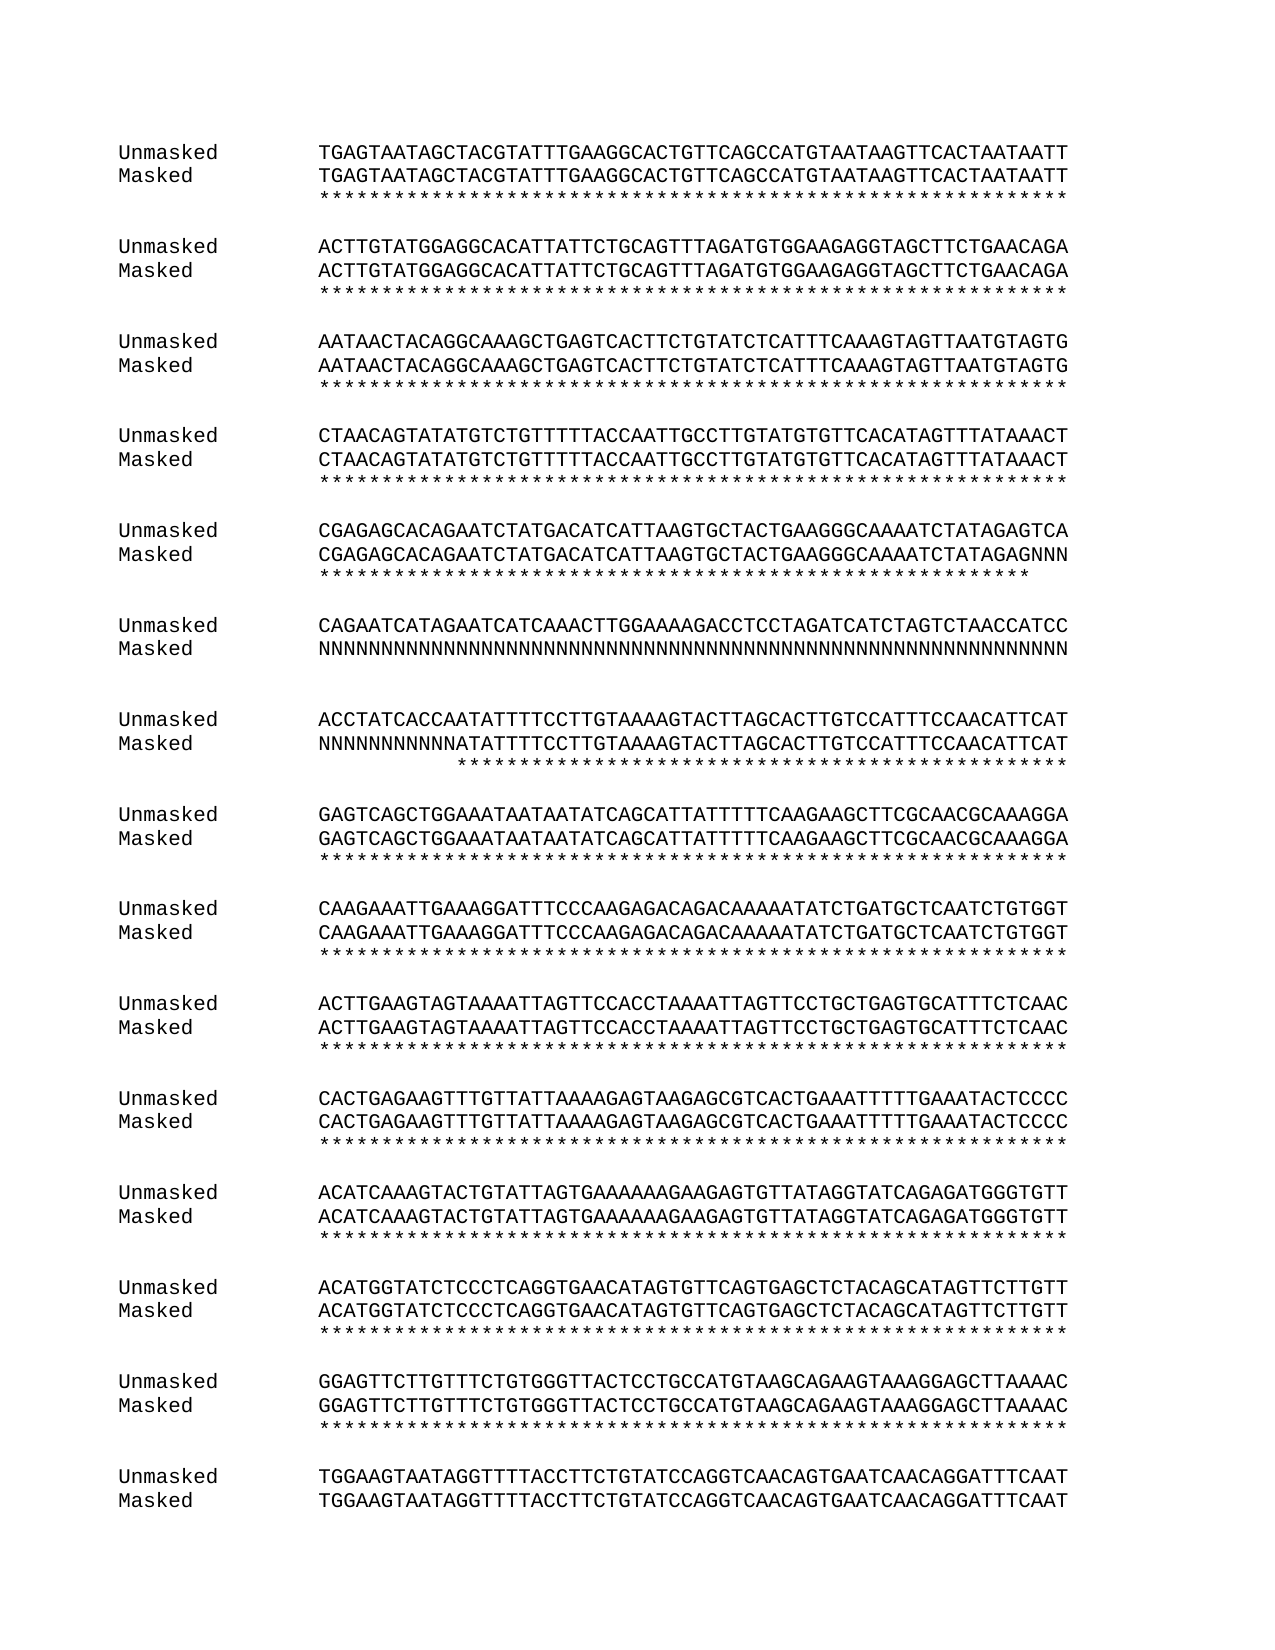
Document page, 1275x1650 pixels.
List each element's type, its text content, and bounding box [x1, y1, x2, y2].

text Masked ACATGGTATCTCCCTCAGGTGAACATAGTGTTCAGTGAGCTCTACAGCATAGTTCTTGTT [118, 1300, 1157, 1324]
text Masked NNNNNNNNNNNNNNNNNNNNNNNNNNNNNNNNNNNNNNNNNNNNNNNNNNNNNNNNNNNN [118, 638, 1157, 662]
text Unmasked CTAACAGTATATGTCTGTTTTTACCAATTGCCTTGTATGTGTTCACATAGTTTATAAACT [118, 426, 1157, 449]
text Masked CAAGAAATTGAAAGGATTTCCCAAGAGACAGACAAAAATATCTGATGCTCAATCTGTGGT [118, 922, 1157, 946]
text Unmasked GGAGTTCTTGTTTCTGTGGGTTACTCCTGCCATGTAAGCAGAAGTAAAGGAGCTTAAAAC [118, 1371, 1157, 1395]
text ************************************************************ [118, 946, 1157, 969]
text Masked GAGTCAGCTGGAAATAATAATATCAGCATTATTTTTCAAGAAGCTTCGCAACGCAAAGGA [118, 827, 1157, 851]
text Masked TGGAAGTAATAGGTTTTACCTTCTGTATCCAGGTCAACAGTGAATCAACAGGATTTCAAT [118, 1489, 1157, 1513]
text ************************************************************ [118, 851, 1157, 875]
text ************************************************************ [118, 1324, 1157, 1348]
text Masked NNNNNNNNNNNATATTTTCCTTGTAAAAGTACTTAGCACTTGTCCATTTCCAACATTCAT [118, 733, 1157, 757]
text Unmasked ACCTATCACCAATATTTTCCTTGTAAAAGTACTTAGCACTTGTCCATTTCCAACATTCAT [118, 709, 1157, 733]
text Unmasked TGGAAGTAATAGGTTTTACCTTCTGTATCCAGGTCAACAGTGAATCAACAGGATTTCAAT [118, 1466, 1157, 1489]
text Unmasked GAGTCAGCTGGAAATAATAATATCAGCATTATTTTTCAAGAAGCTTCGCAACGCAAAGGA [118, 804, 1157, 827]
text Unmasked CAGAATCATAGAATCATCAAACTTGGAAAAGACCTCCTAGATCATCTAGTCTAACCATCC [118, 615, 1157, 638]
text Unmasked ACTTGTATGGAGGCACATTATTCTGCAGTTTAGATGTGGAAGAGGTAGCTTCTGAACAGA [118, 236, 1157, 260]
text Unmasked ACATGGTATCTCCCTCAGGTGAACATAGTGTTCAGTGAGCTCTACAGCATAGTTCTTGTT [118, 1277, 1157, 1300]
text ************************************************************ [118, 1135, 1157, 1158]
text Unmasked CGAGAGCACAGAATCTATGACATCATTAAGTGCTACTGAAGGGCAAAATCTATAGAGTCA [118, 520, 1157, 544]
text Masked CTAACAGTATATGTCTGTTTTTACCAATTGCCTTGTATGTGTTCACATAGTTTATAAACT [118, 449, 1157, 473]
text ************************************************************ [118, 473, 1157, 496]
text Unmasked TGAGTAATAGCTACGTATTTGAAGGCACTGTTCAGCCATGTAATAAGTTCACTAATAATT [118, 142, 1157, 165]
text ************************************************************ [118, 189, 1157, 213]
text ************************************************************ [118, 284, 1157, 307]
text ************************************************************ [118, 378, 1157, 402]
text Masked TGAGTAATAGCTACGTATTTGAAGGCACTGTTCAGCCATGTAATAAGTTCACTAATAATT [118, 165, 1157, 189]
text Unmasked ACATCAAAGTACTGTATTAGTGAAAAAAGAAGAGTGTTATAGGTATCAGAGATGGGTGTT [118, 1182, 1157, 1206]
text ********************************************************* [118, 567, 1157, 591]
text Masked ACATCAAAGTACTGTATTAGTGAAAAAAGAAGAGTGTTATAGGTATCAGAGATGGGTGTT [118, 1206, 1157, 1229]
text Masked GGAGTTCTTGTTTCTGTGGGTTACTCCTGCCATGTAAGCAGAAGTAAAGGAGCTTAAAAC [118, 1395, 1157, 1419]
text Unmasked AATAACTACAGGCAAAGCTGAGTCACTTCTGTATCTCATTTCAAAGTAGTTAATGTAGTG [118, 331, 1157, 354]
text ************************************************************ [118, 1229, 1157, 1253]
text Unmasked CACTGAGAAGTTTGTTATTAAAAGAGTAAGAGCGTCACTGAAATTTTTGAAATACTCCCC [118, 1088, 1157, 1111]
text Masked CGAGAGCACAGAATCTATGACATCATTAAGTGCTACTGAAGGGCAAAATCTATAGAGNNN [118, 544, 1157, 567]
text Unmasked ACTTGAAGTAGTAAAATTAGTTCCACCTAAAATTAGTTCCTGCTGAGTGCATTTCTCAAC [118, 993, 1157, 1017]
text Masked AATAACTACAGGCAAAGCTGAGTCACTTCTGTATCTCATTTCAAAGTAGTTAATGTAGTG [118, 354, 1157, 378]
text ************************************************* [118, 757, 1157, 780]
text Masked CACTGAGAAGTTTGTTATTAAAAGAGTAAGAGCGTCACTGAAATTTTTGAAATACTCCCC [118, 1111, 1157, 1135]
text Unmasked CAAGAAATTGAAAGGATTTCCCAAGAGACAGACAAAAATATCTGATGCTCAATCTGTGGT [118, 898, 1157, 922]
text Masked ACTTGTATGGAGGCACATTATTCTGCAGTTTAGATGTGGAAGAGGTAGCTTCTGAACAGA [118, 260, 1157, 284]
text ************************************************************ [118, 1419, 1157, 1442]
text ************************************************************ [118, 1040, 1157, 1064]
text Masked ACTTGAAGTAGTAAAATTAGTTCCACCTAAAATTAGTTCCTGCTGAGTGCATTTCTCAAC [118, 1017, 1157, 1040]
